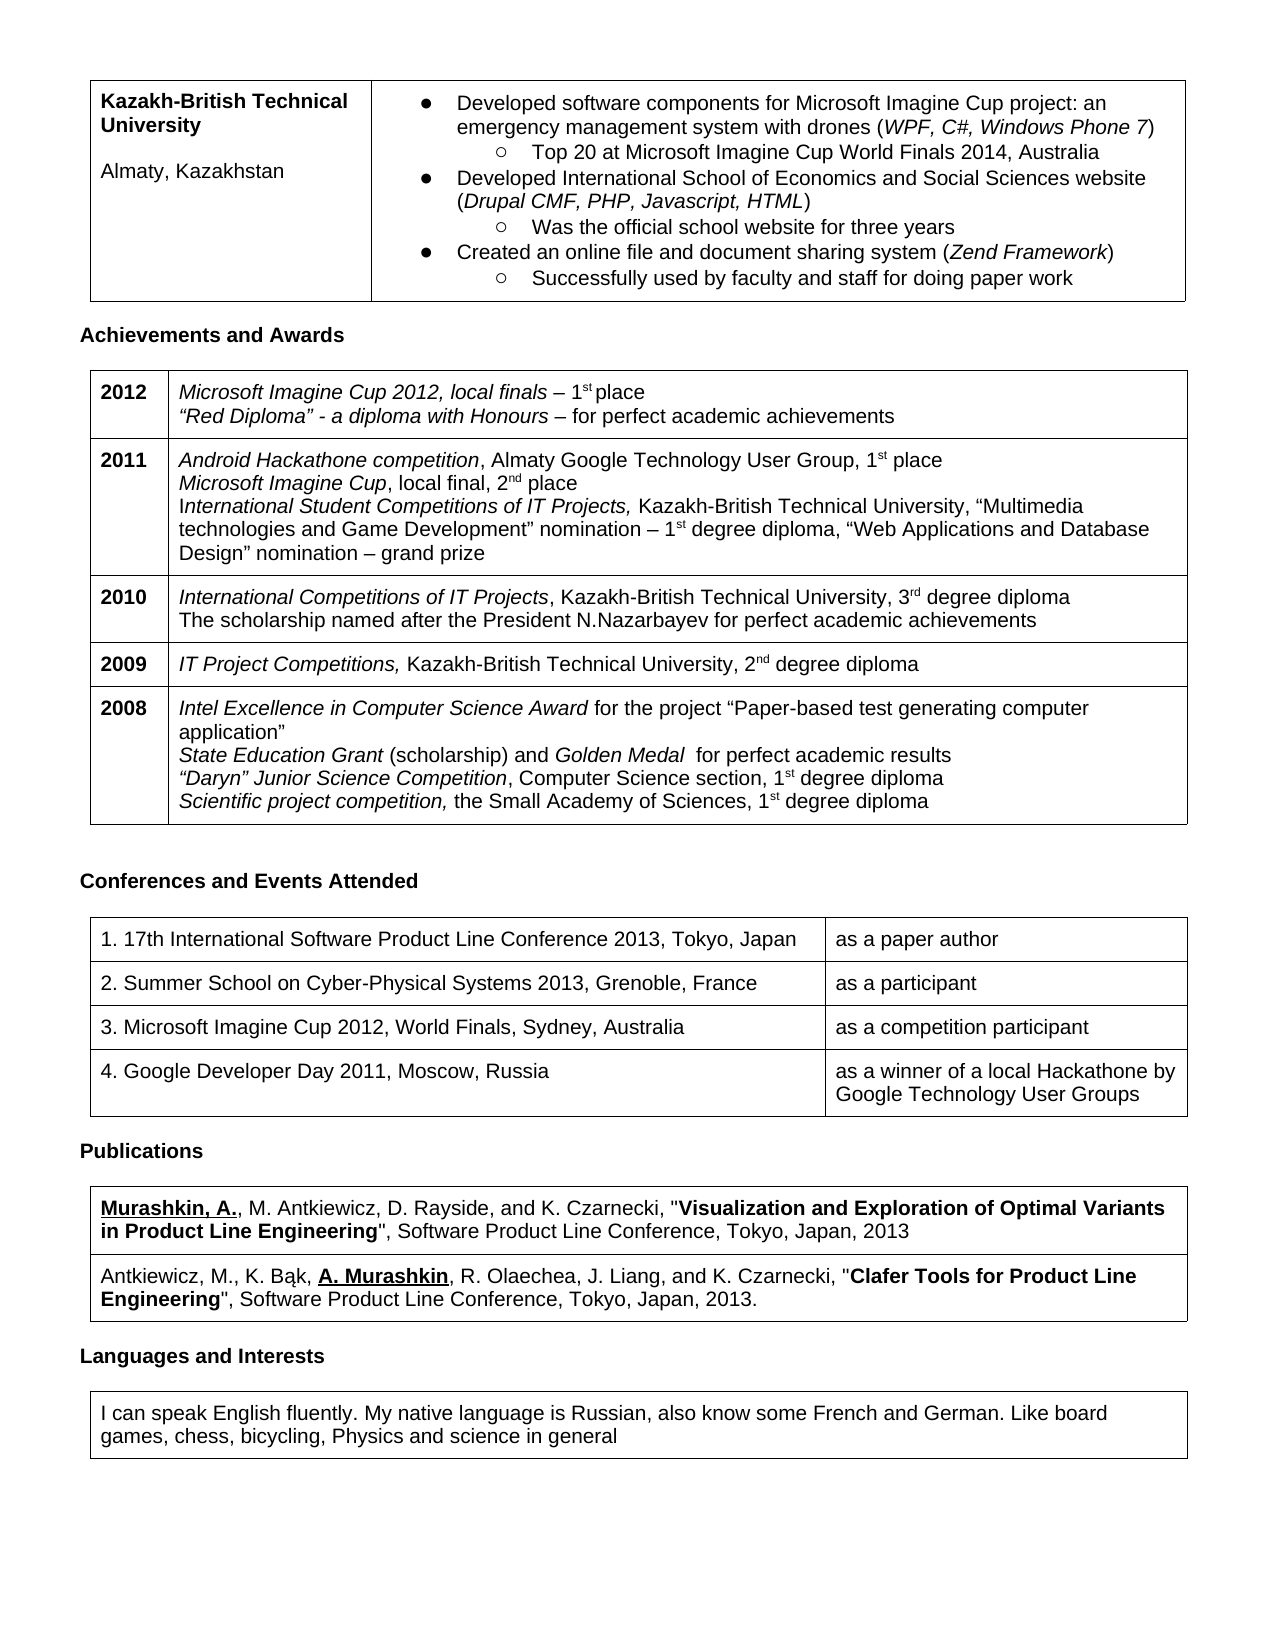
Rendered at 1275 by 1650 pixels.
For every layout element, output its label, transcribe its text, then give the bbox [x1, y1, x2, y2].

table_cell International Competitions of IT Projects, Kazakh-British Technical University, 3rd degree diploma The scholarship named after the President N.Nazarbayev for perfect academic achievements [169, 576, 1187, 642]
table_cell 4. Google Developer Day 2011, Moscow, Russia [91, 1050, 825, 1116]
text Publications [79, 1140, 1196, 1163]
table_cell BSc Student and Senior Specialist Developed software components for Microsoft Imagine Cup project: an emergency management system with drones (WPF, C#, Windows Phone 7) Top 20 at Microsoft Imagine Cup World Finals 2014, Australia Developed International School of Economics and Social Sciences website (Drupal CMF, PHP, Javascript, HTML) Was the official school website for three years Created an online file and document sharing system (Zend Framework) Successfully used by faculty and staff for doing paper work [372, 81, 1185, 301]
table_cell 2. Summer School on Cyber-Physical Systems 2013, Grenoble, France [91, 962, 825, 1005]
table_cell as a competition participant [826, 1006, 1187, 1049]
table_header 2012 [91, 371, 168, 438]
table_cell 2008 [91, 687, 168, 823]
table_cell 2011 [91, 439, 168, 575]
table_cell 2009 [91, 643, 168, 686]
table_cell as a participant [826, 962, 1187, 1005]
text Languages and Interests [79, 1344, 1196, 1368]
table_cell 3. Microsoft Imagine Cup 2012, World Finals, Sydney, Australia [91, 1006, 825, 1049]
table_header Microsoft Imagine Cup 2012, local finals – 1st place “Red Diploma” - a diploma with Honours – for perfect academic achievements [169, 371, 1187, 438]
table_cell as a winner of a local Hackathone by Google Technology User Groups [826, 1050, 1187, 1116]
table_header 1. 17th International Software Product Line Conference 2013, Tokyo, Japan [91, 918, 825, 961]
table_cell 2010 [91, 576, 168, 642]
table_header Murashkin, A., M. Antkiewicz, D. Rayside, and K. Czarnecki, "Visualization and Exploration of Optimal Variants in Product Line Engineering", Software Product Line Conference, Tokyo, Japan, 2013 [91, 1187, 1187, 1254]
table_cell Intel Excellence in Computer Science Award for the project “Paper-based test generating computer application” State Education Grant (scholarship) and Golden Medal for perfect academic results “Daryn” Junior Science Competition, Computer Science section, 1st degree diploma Scientific project competition, the Small Academy of Sciences, 1st degree diploma [169, 687, 1187, 823]
table_cell IT Project Competitions, Kazakh-British Technical University, 2nd degree diploma [169, 643, 1187, 686]
table_cell Antkiewicz, M., K. Bąk, A. Murashkin, R. Olaechea, J. Liang, and K. Czarnecki, "Clafer Tools for Product Line Engineering", Software Product Line Conference, Tokyo, Japan, 2013. [91, 1255, 1187, 1321]
text Conferences and Events Attended [79, 870, 1196, 893]
table_cell Android Hackathone competition, Almaty Google Technology User Group, 1st place Microsoft Imagine Cup, local final, 2nd place International Student Competitions of IT Projects, Kazakh-British Technical University, “Multimedia technologies and Game Development” nomination – 1st degree diploma, “Web Applications and Database Design” nomination – grand prize [169, 439, 1187, 575]
table_cell Kazakh-British Technical University Almaty, Kazakhstan [91, 81, 371, 301]
text Achievements and Awards [79, 324, 1196, 347]
table_header as a paper author [826, 918, 1187, 961]
table_header I can speak English fluently. My native language is Russian, also know some French and German. Like board games, chess, bicycling, Physics and science in general [91, 1392, 1187, 1458]
